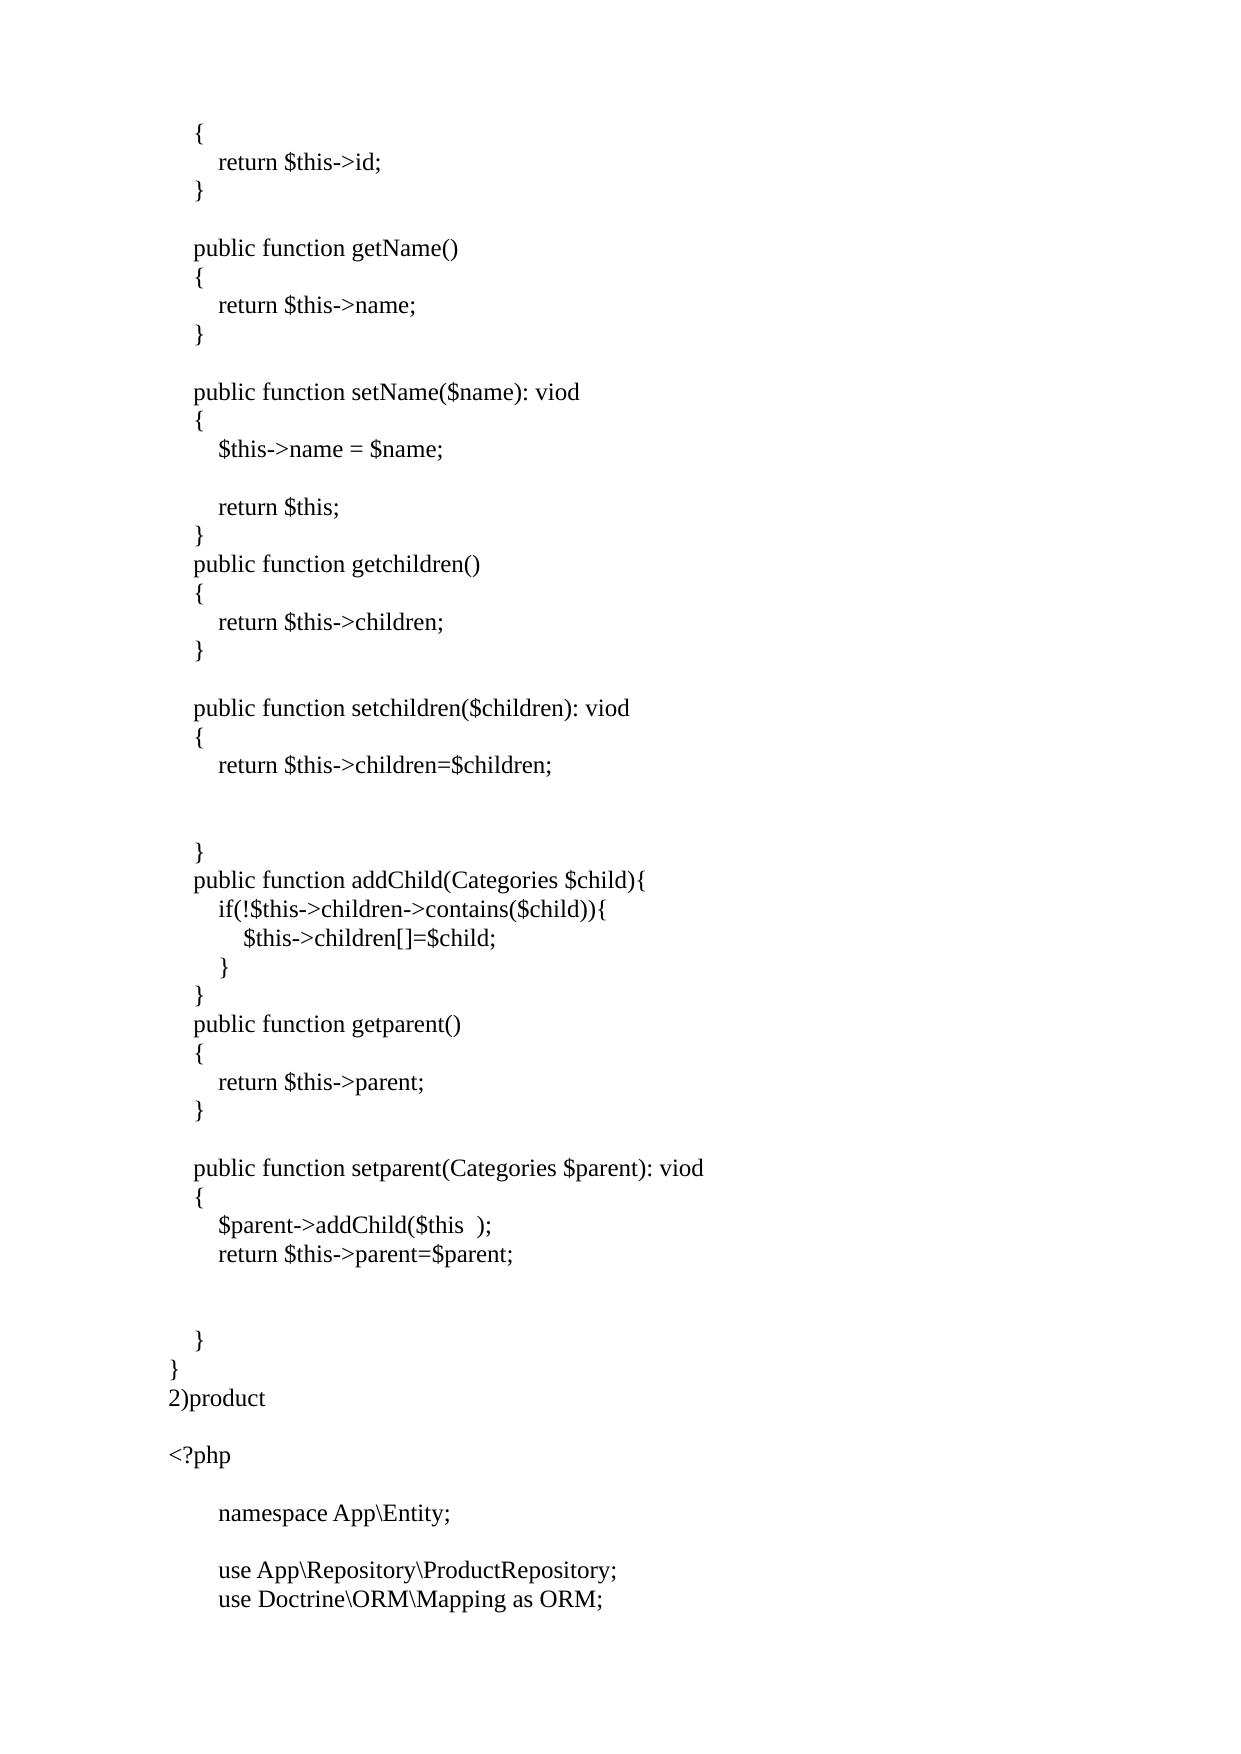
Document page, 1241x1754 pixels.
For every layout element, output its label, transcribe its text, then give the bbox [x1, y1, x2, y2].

text public function addChild(Categories $child){ [118, 866, 1122, 894]
text public function setparent(Categories $parent): viod [118, 1153, 1122, 1182]
text return $this->parent; [118, 1067, 1122, 1096]
text { [118, 406, 1122, 434]
text } [118, 319, 1122, 348]
text } [118, 952, 1122, 981]
text } [118, 521, 1122, 549]
text } [118, 636, 1122, 664]
text { [118, 1182, 1122, 1211]
text 2)product [118, 1383, 1122, 1412]
text public function getparent() [118, 1009, 1122, 1038]
text } [118, 1326, 1122, 1354]
text } [118, 1354, 1122, 1383]
text if(!$this->children->contains($child)){ [118, 894, 1122, 923]
text $this->children[]=$child; [118, 923, 1122, 952]
text $parent->addChild($this ); [118, 1211, 1122, 1239]
text { [118, 262, 1122, 291]
text return $this->children=$children; [118, 751, 1122, 779]
text public function setName($name): viod [118, 377, 1122, 406]
text public function getName() [118, 233, 1122, 262]
text } [118, 981, 1122, 1009]
text <?php [118, 1441, 1122, 1469]
text { [118, 118, 1122, 147]
text return $this->id; [118, 147, 1122, 176]
text } [118, 1096, 1122, 1124]
text } [118, 176, 1122, 204]
text return $this->children; [118, 607, 1122, 636]
text public function getchildren() [118, 549, 1122, 578]
text use Doctrine\ORM\Mapping as ORM; [118, 1584, 1122, 1613]
text return $this->parent=$parent; [118, 1239, 1122, 1268]
text { [118, 1038, 1122, 1067]
text use App\Repository\ProductRepository; [118, 1556, 1122, 1584]
text public function setchildren($children): viod [118, 693, 1122, 722]
text { [118, 578, 1122, 607]
text return $this; [118, 492, 1122, 521]
text { [118, 722, 1122, 751]
text $this->name = $name; [118, 434, 1122, 463]
text } [118, 837, 1122, 866]
text namespace App\Entity; [118, 1498, 1122, 1527]
text return $this->name; [118, 291, 1122, 319]
